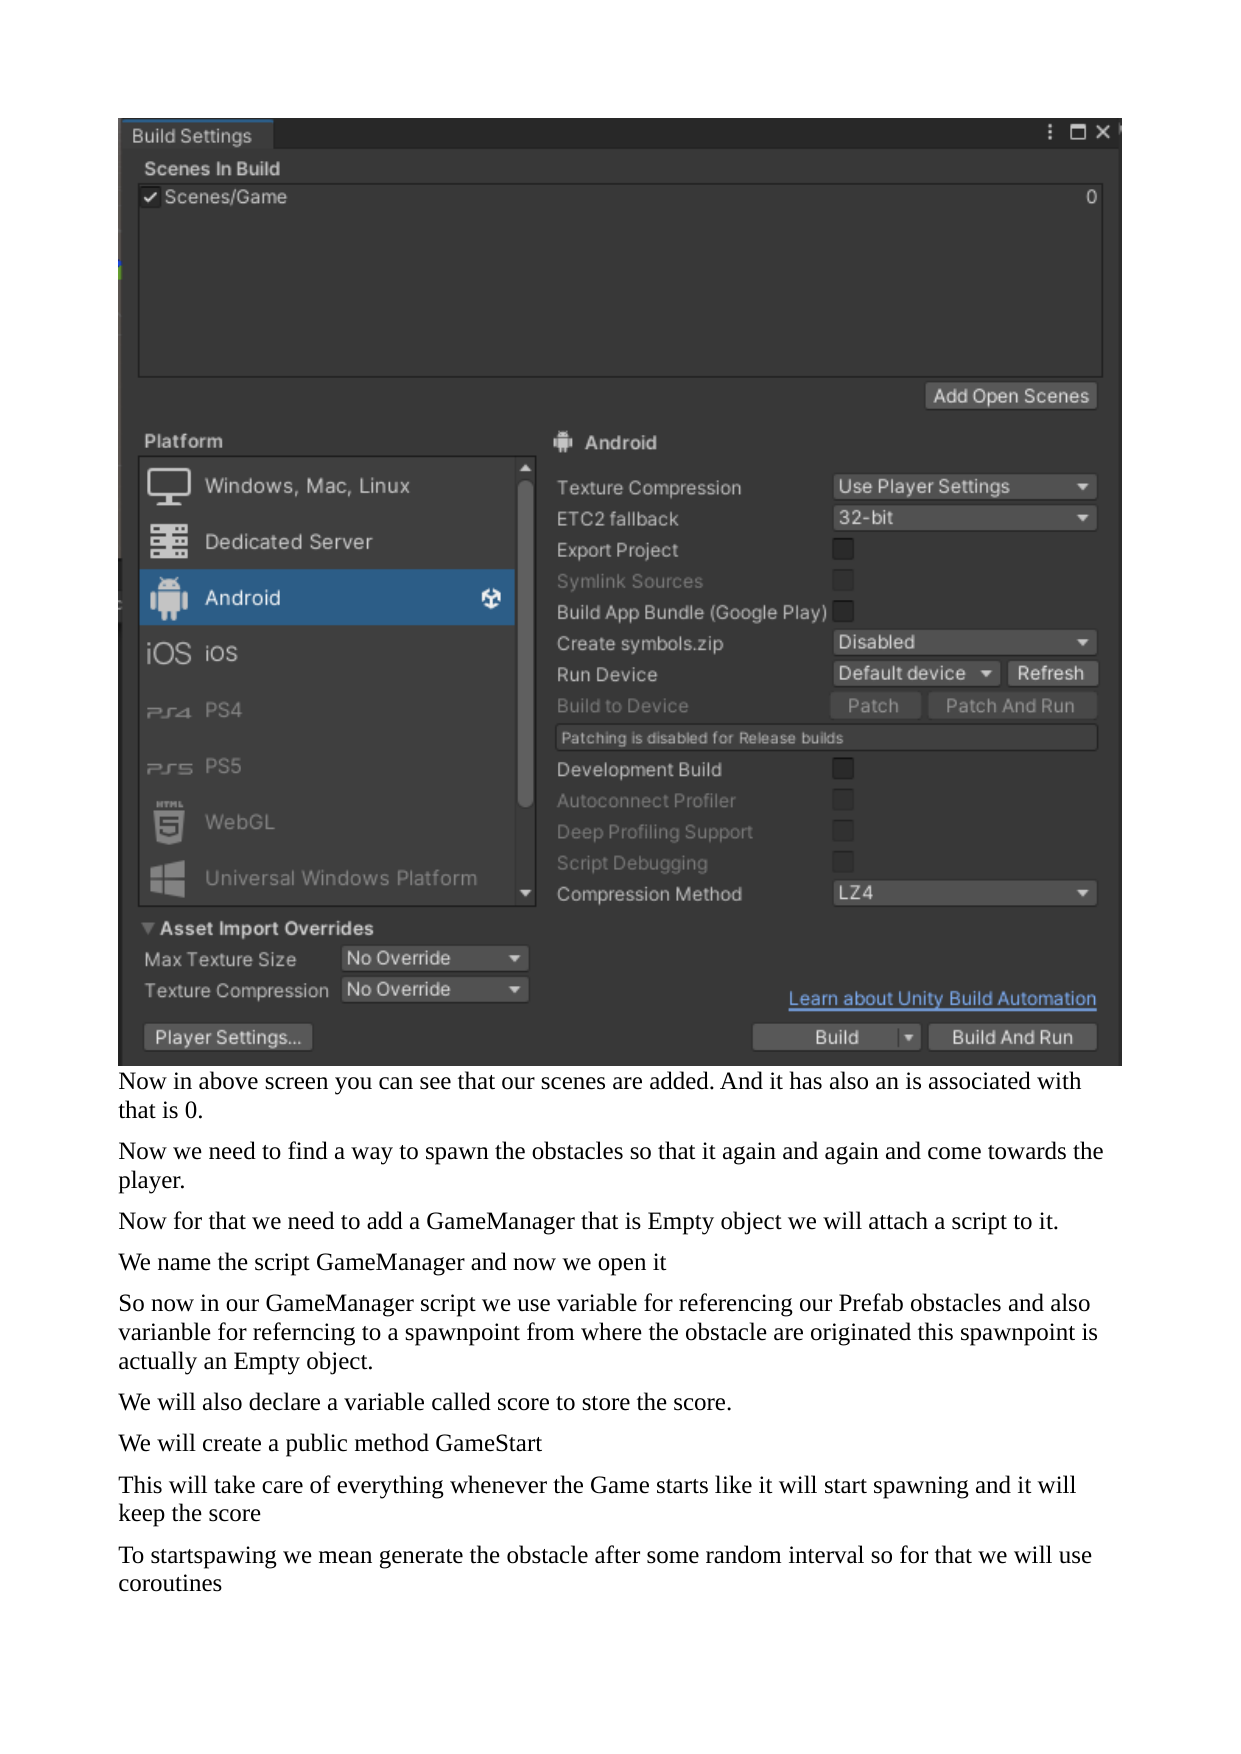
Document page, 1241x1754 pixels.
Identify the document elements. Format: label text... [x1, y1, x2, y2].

text Now we need to find a way to spawn the obstacles so that it again and again and come towards the player. [118, 1136, 1122, 1193]
text We will create a public method GameStart [118, 1428, 1122, 1457]
text Now in above screen you can see that our scenes are added. And it has also an is associated with that is 0. [118, 1066, 1122, 1123]
picture [118, 118, 1122, 1066]
text To startspawing we mean generate the obstacle after some random interval so for that we will use coroutines [118, 1540, 1122, 1597]
text We name the script GameManager and now we open it [118, 1247, 1122, 1276]
text This will take care of everything whenever the Game starts like it will start spawning and it will keep the score [118, 1470, 1122, 1527]
text So now in our GameManager script we use variable for referencing our Prefab obstacles and also varianble for referncing to a spawnpoint from where the obstacle are originated this spawnpoint is actually an Empty object. [118, 1288, 1122, 1375]
text Now for that we need to add a GameManager that is Empty object we will attach a script to it. [118, 1206, 1122, 1235]
text We will also declare a variable called score to store the score. [118, 1387, 1122, 1416]
